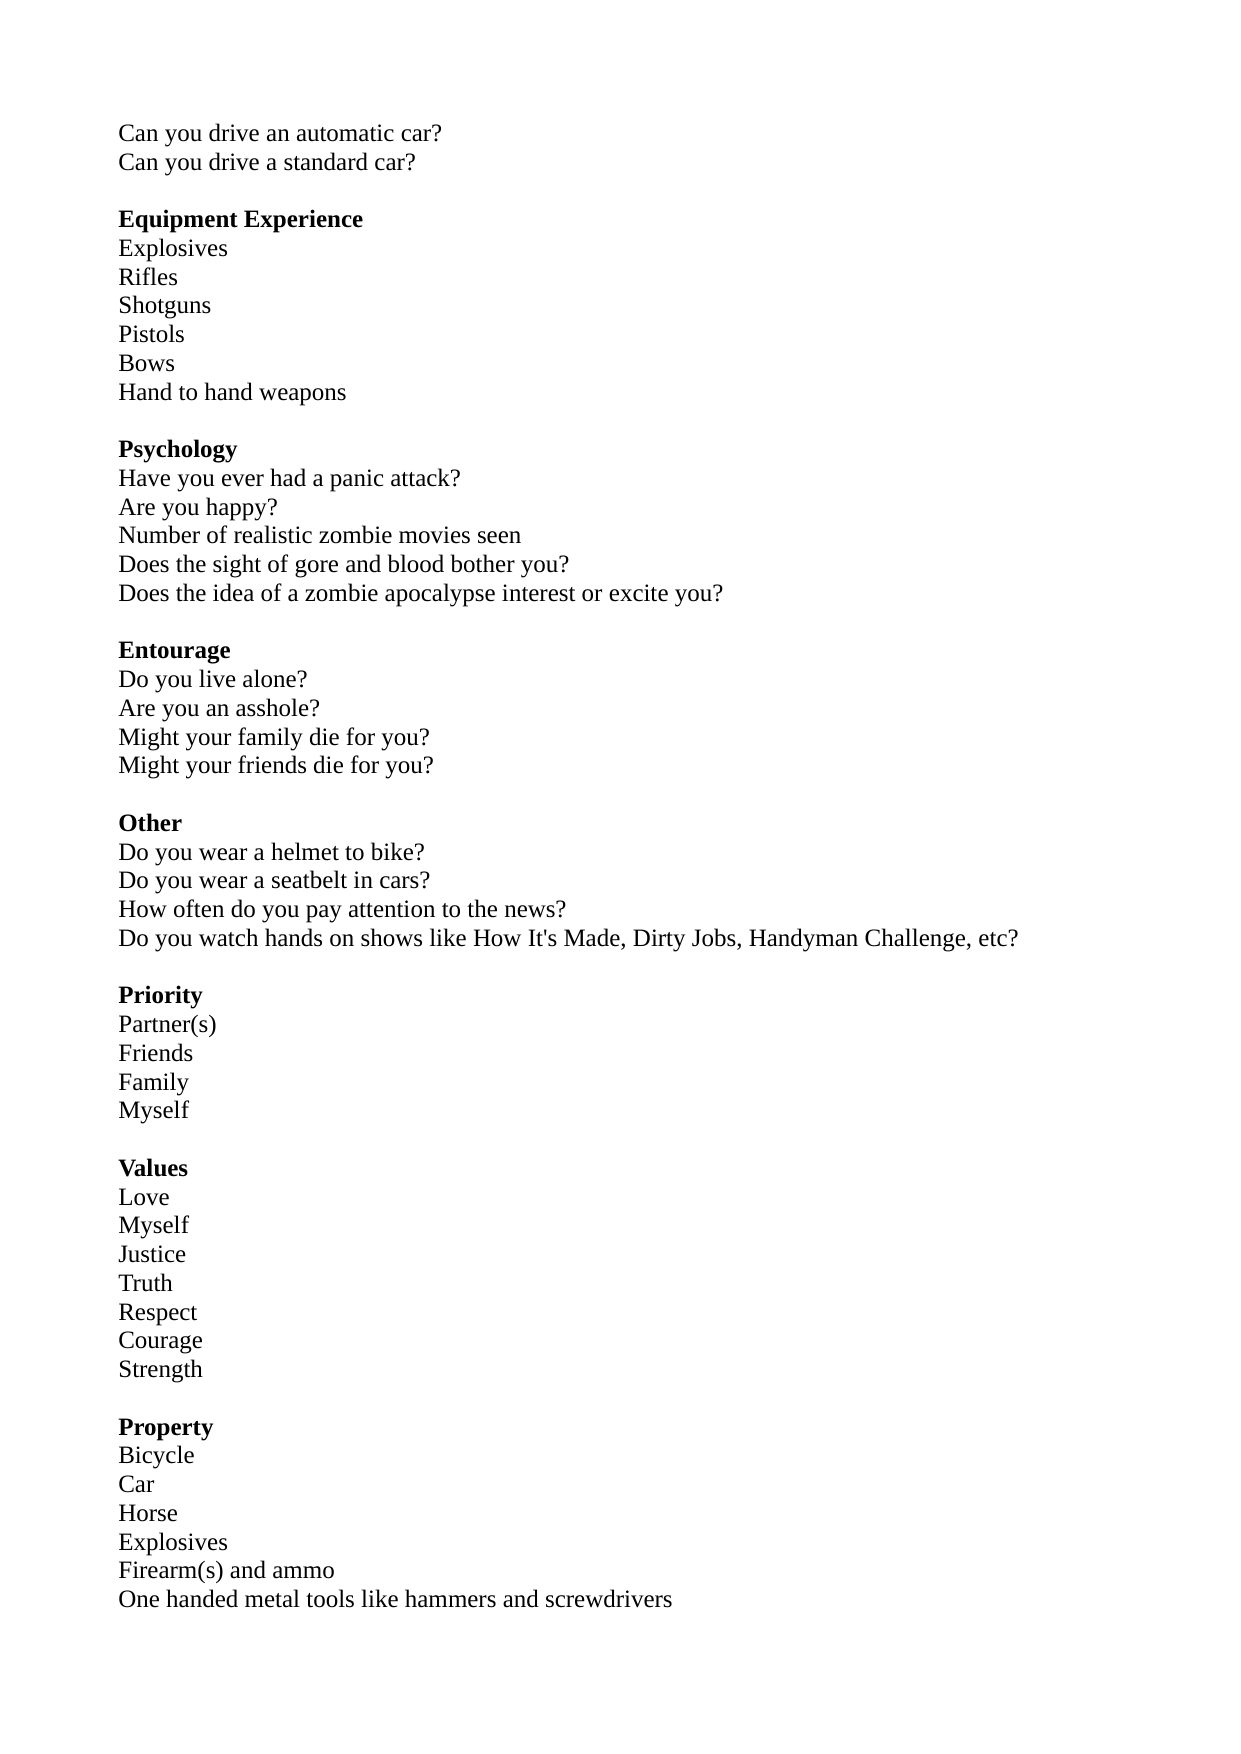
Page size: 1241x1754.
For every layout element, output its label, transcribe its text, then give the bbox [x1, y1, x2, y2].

text Do you watch hands on shows like How It's Made, Dirty Jobs, Handyman Challenge, etc? [118, 923, 1122, 952]
text Number of realistic zombie movies seen [118, 521, 1122, 549]
text Do you wear a seatbelt in cars? [118, 866, 1122, 894]
text Myself [118, 1096, 1122, 1124]
text Rifles [118, 262, 1122, 291]
text Explosives [118, 1527, 1122, 1556]
text Bows [118, 348, 1122, 377]
text Hand to hand weapons [118, 377, 1122, 406]
text Do you wear a helmet to bike? [118, 837, 1122, 866]
text Values [118, 1153, 1122, 1182]
text Explosives [118, 233, 1122, 262]
text Partner(s) [118, 1009, 1122, 1038]
text Psychology [118, 434, 1122, 463]
text Do you live alone? [118, 664, 1122, 693]
text Entourage [118, 636, 1122, 664]
text Strength [118, 1354, 1122, 1383]
text Car [118, 1469, 1122, 1498]
text Truth [118, 1268, 1122, 1297]
text Are you an asshole? [118, 693, 1122, 722]
text Might your family die for you? [118, 722, 1122, 751]
text Priority [118, 981, 1122, 1009]
text Myself [118, 1211, 1122, 1239]
text Does the idea of a zombie apocalypse interest or excite you? [118, 578, 1122, 607]
text One handed metal tools like hammers and screwdrivers [118, 1584, 1122, 1613]
text Shotguns [118, 291, 1122, 319]
text How often do you pay attention to the news? [118, 894, 1122, 923]
text Are you happy? [118, 492, 1122, 521]
text Friends [118, 1038, 1122, 1067]
text Bicycle [118, 1441, 1122, 1469]
text Courage [118, 1326, 1122, 1354]
text Property [118, 1412, 1122, 1441]
text Family [118, 1067, 1122, 1096]
text Can you drive an automatic car? [118, 118, 1122, 147]
text Equipment Experience [118, 204, 1122, 233]
text Other [118, 808, 1122, 837]
text Might your friends die for you? [118, 751, 1122, 779]
text Love [118, 1182, 1122, 1211]
text Does the sight of gore and blood bother you? [118, 549, 1122, 578]
text Have you ever had a panic attack? [118, 463, 1122, 492]
text Can you drive a standard car? [118, 147, 1122, 176]
text Justice [118, 1239, 1122, 1268]
text Pistols [118, 319, 1122, 348]
text Horse [118, 1498, 1122, 1527]
text Firearm(s) and ammo [118, 1556, 1122, 1584]
text Respect [118, 1297, 1122, 1326]
